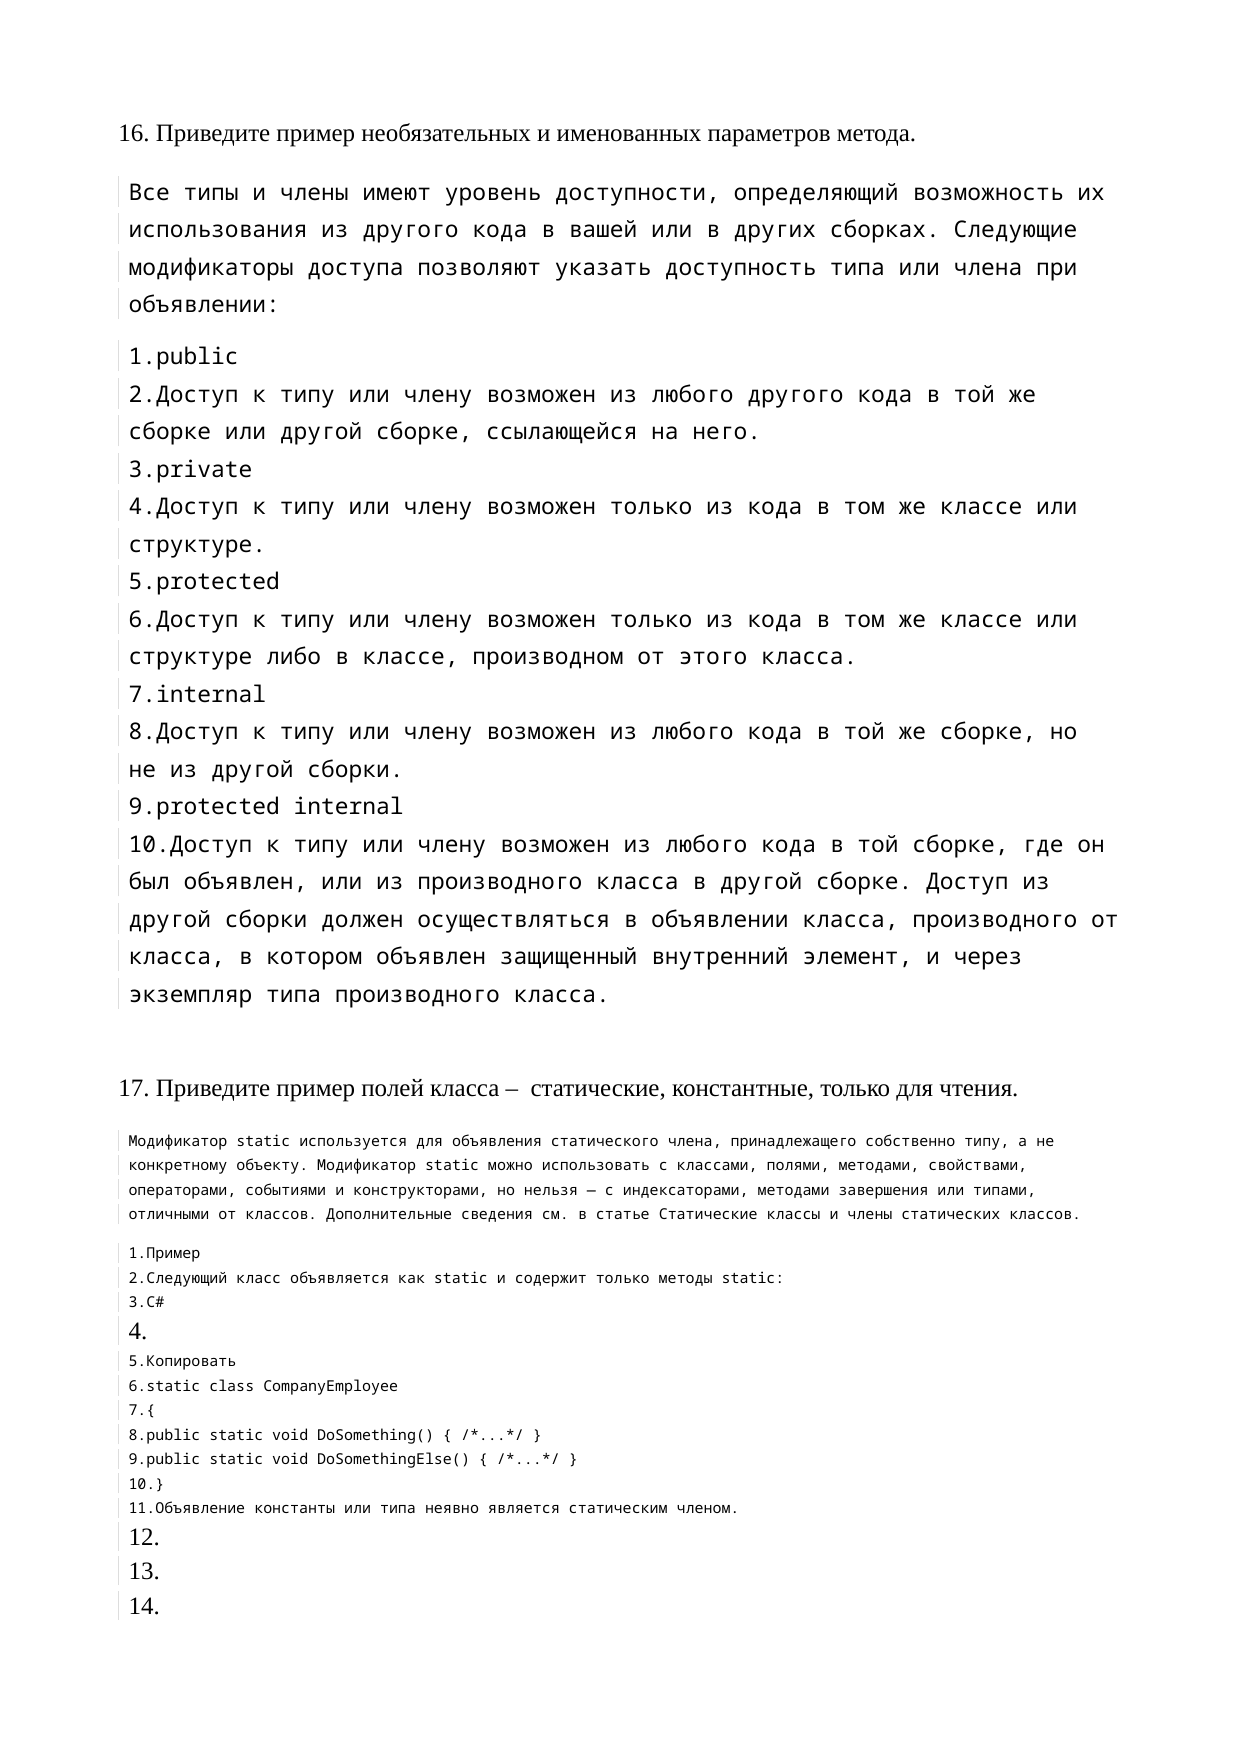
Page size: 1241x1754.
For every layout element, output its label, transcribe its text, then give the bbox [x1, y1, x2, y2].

list public static void DoSomethingElse() { /*...*/ } [118, 1448, 1122, 1469]
text 16. Приведите пример необязательных и именованных параметров метода. [118, 118, 1122, 147]
list Доступ к типу или члену возможен из любого кода в той же сборке, но не из другой сборки. [118, 715, 1122, 784]
list protected internal [119, 790, 1122, 821]
list private [119, 453, 1122, 484]
list Доступ к типу или члену возможен из любого кода в той сборке, где он был объявлен, или из производного класса в другой сборке. Доступ из другой сборки должен осуществляться в объявлении класса, производного от класса, в котором объявлен защищенный внутренний элемент, и через экземпляр типа производного класса. [118, 828, 1122, 1009]
list Пример [119, 1243, 1122, 1263]
list Следующий класс объявляется как static и содержит только методы static: [119, 1267, 1122, 1288]
list static class CompanyEmployee [119, 1375, 1122, 1396]
list public static void DoSomething() { /*...*/ } [119, 1424, 1122, 1444]
list { [118, 1399, 1122, 1420]
list Копировать [119, 1351, 1122, 1371]
list public [119, 340, 1122, 371]
text 17. Приведите пример полей класса – статические, константные, только для чтения. [118, 1073, 1122, 1101]
list Объявление константы или типа неявно является статическим членом. [118, 1497, 1122, 1518]
text Модификатор static используется для объявления статического члена, принадлежащего собственно типу, а не конкретному объекту. Модификатор static можно использовать с классами, полями, методами, свойствами, операторами, событиями и конструкторами, но нельзя — с индексаторами, методами завершения или типами, отличными от классов. Дополнительные сведения см. в статье Статические классы и члены статических классов. [118, 1130, 1122, 1224]
list Доступ к типу или члену возможен только из кода в том же классе или структуре. [118, 490, 1122, 559]
text Все типы и члены имеют уровень доступности, определяющий возможность их использования из другого кода в вашей или в других сборках. Следующие модификаторы доступа позволяют указать доступность типа или члена при объявлении: [118, 176, 1122, 319]
list protected [119, 565, 1122, 596]
list C# [119, 1292, 1122, 1312]
list } [119, 1473, 1122, 1493]
list internal [119, 678, 1122, 709]
list Доступ к типу или члену возможен только из кода в том же классе или структуре либо в классе, производном от этого класса. [118, 603, 1122, 671]
list Доступ к типу или члену возможен из любого другого кода в той же сборке или другой сборке, ссылающейся на него. [118, 378, 1122, 446]
